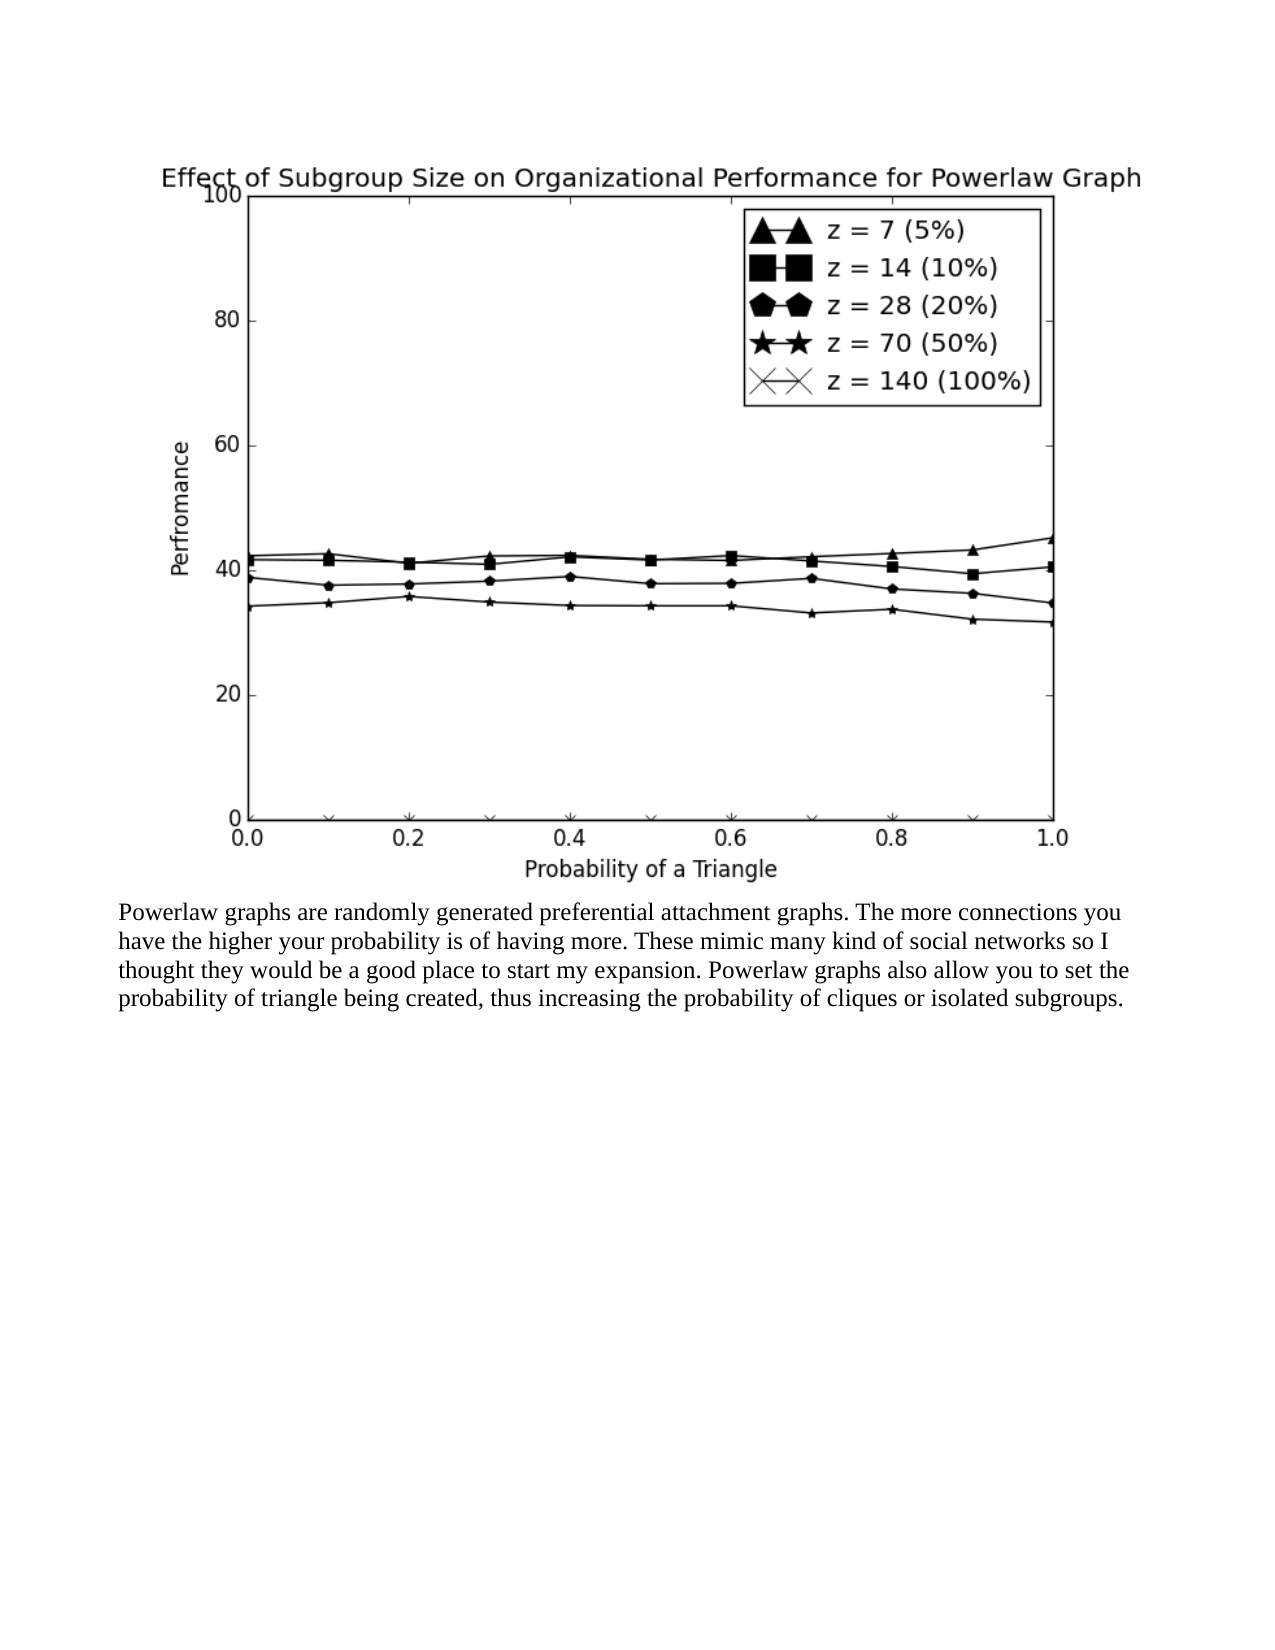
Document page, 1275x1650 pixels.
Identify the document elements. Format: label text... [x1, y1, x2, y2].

picture [118, 118, 1157, 898]
text Powerlaw graphs are randomly generated preferential attachment graphs. The more connections you have the higher your probability is of having more. These mimic many kind of social networks so I thought they would be a good place to start my expansion. Powerlaw graphs also allow you to set the probability of triangle being created, thus increasing the probability of cliques or isolated subgroups. [118, 898, 1157, 1012]
